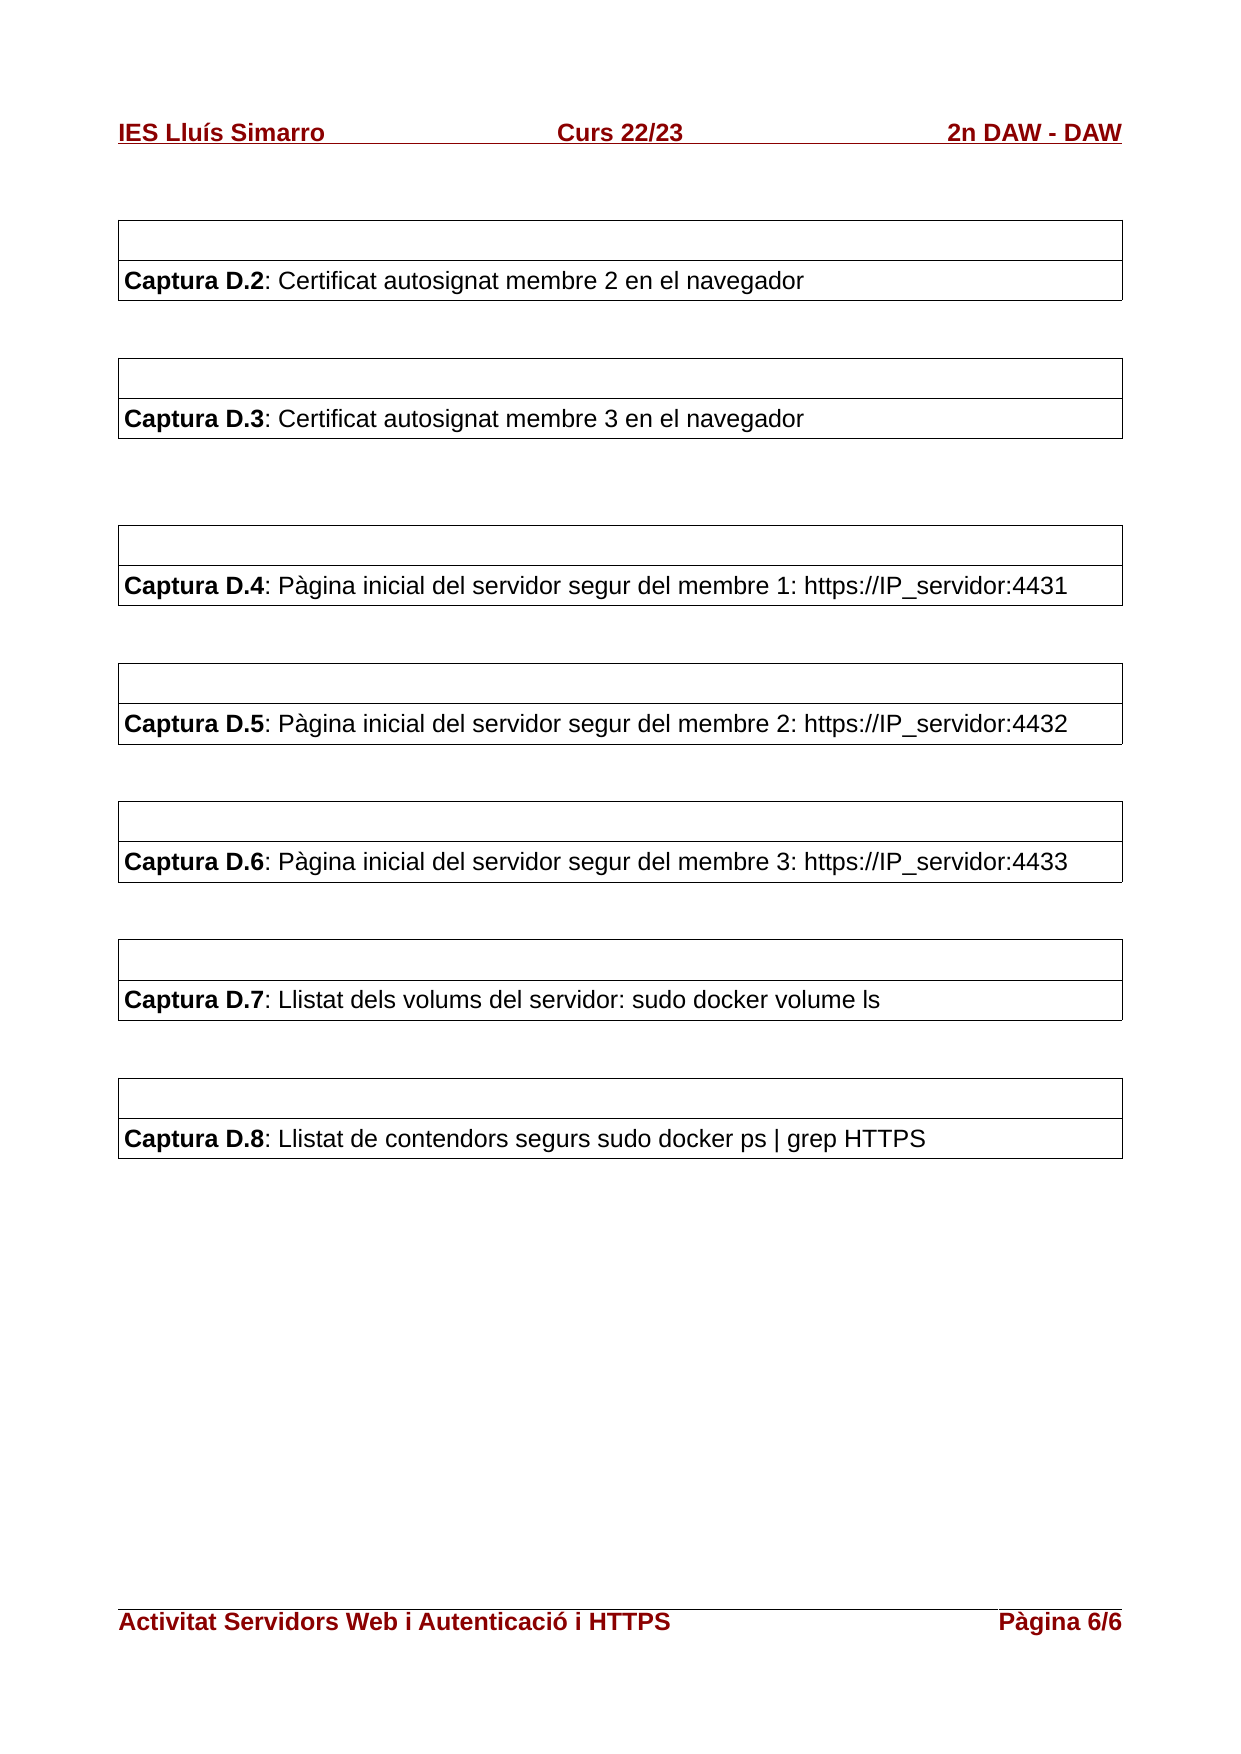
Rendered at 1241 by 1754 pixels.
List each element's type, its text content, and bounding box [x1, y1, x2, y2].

table_header [119, 526, 1122, 565]
table_cell Captura D.4: Pàgina inicial del servidor segur del membre 1: https://IP_servidor:4431 [119, 566, 1122, 605]
table_cell Captura D.5: Pàgina inicial del servidor segur del membre 2: https://IP_servidor:4432 [119, 704, 1122, 743]
table_cell Captura D.6: Pàgina inicial del servidor segur del membre 3: https://IP_servidor:4433 [119, 842, 1122, 882]
table_header [119, 664, 1122, 703]
table_header [119, 221, 1122, 260]
table_header [119, 802, 1122, 841]
table_cell Captura D.8: Llistat de contendors segurs sudo docker ps | grep HTTPS [119, 1119, 1122, 1158]
table_header [119, 359, 1122, 398]
table_cell Captura D.2: Certificat autosignat membre 2 en el navegador [119, 261, 1122, 300]
table_cell Captura D.7: Llistat dels volums del servidor: sudo docker volume ls [119, 981, 1122, 1020]
table_header [119, 1079, 1122, 1118]
table_header [119, 940, 1122, 980]
table_cell Captura D.3: Certificat autosignat membre 3 en el navegador [119, 399, 1122, 438]
